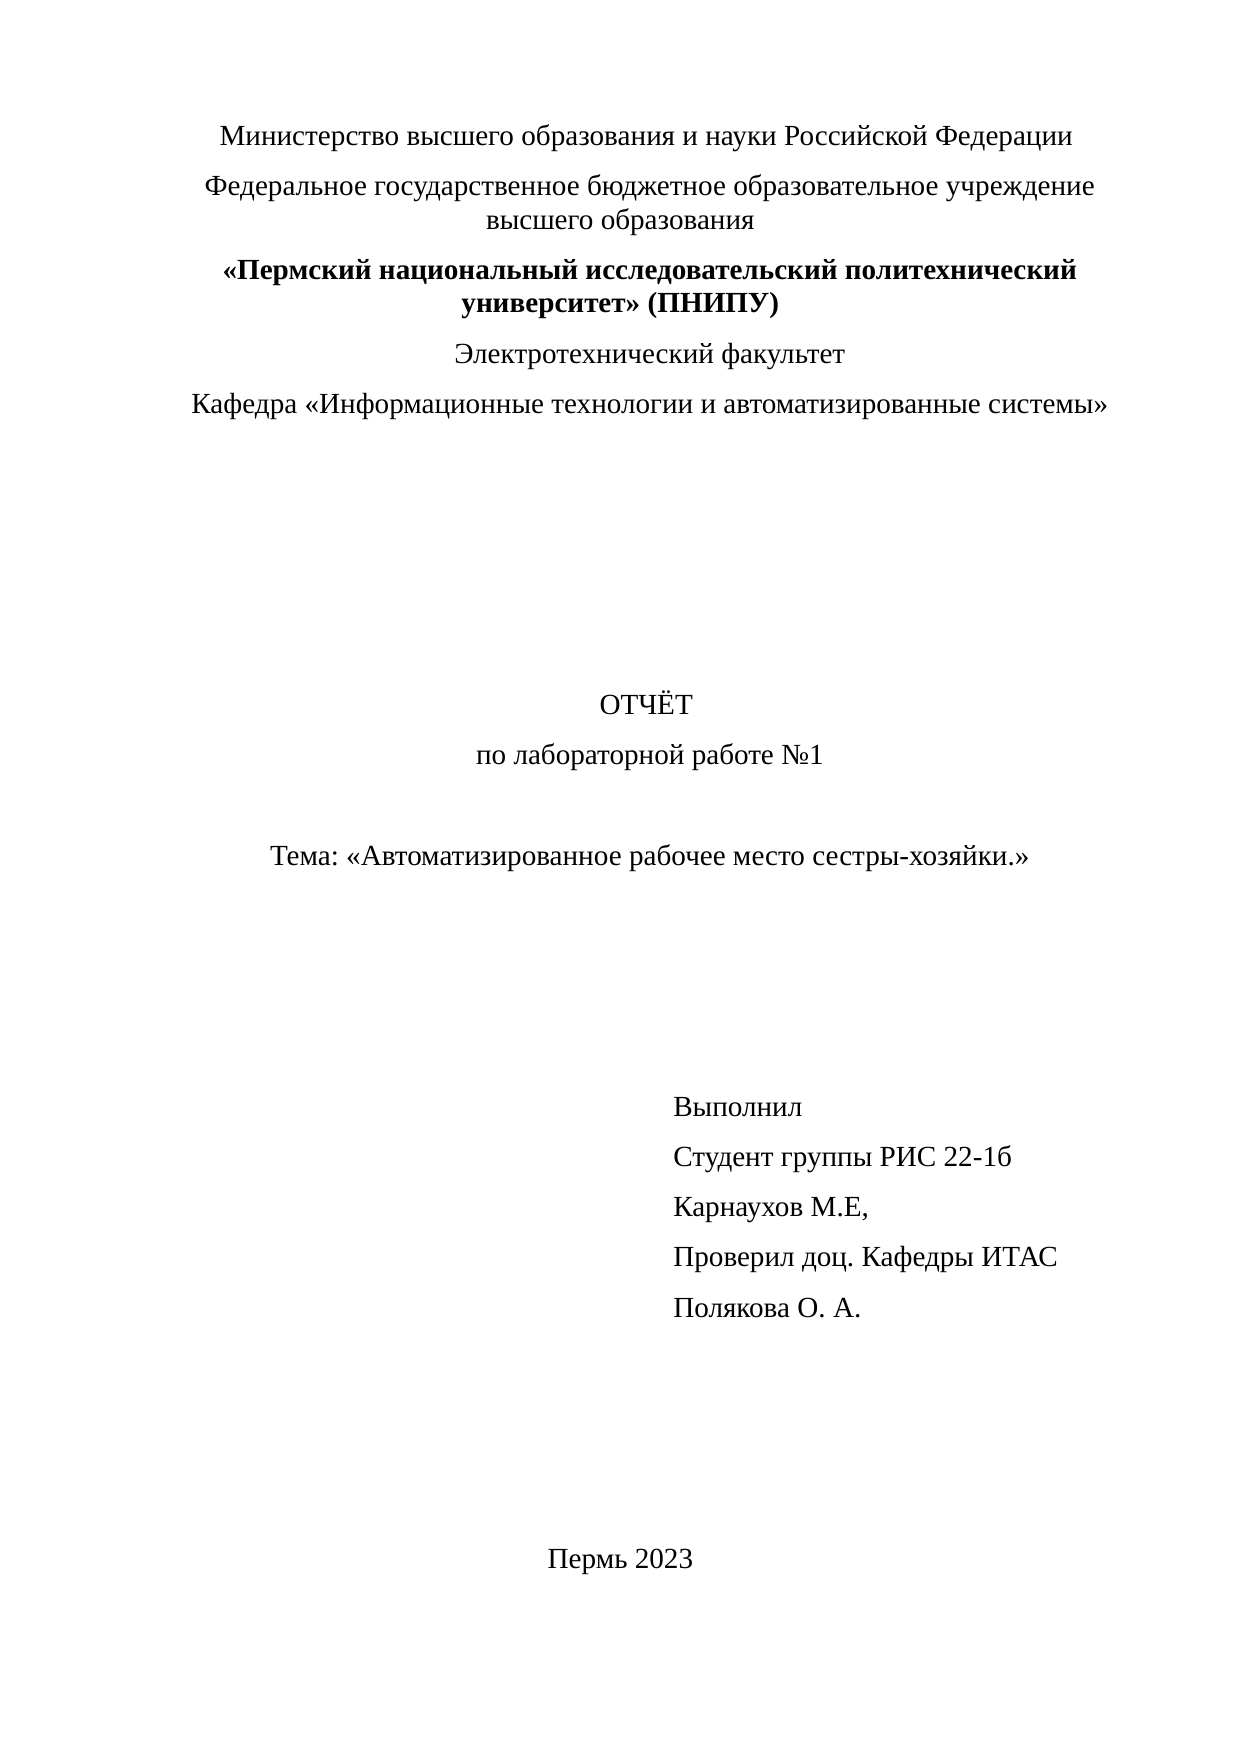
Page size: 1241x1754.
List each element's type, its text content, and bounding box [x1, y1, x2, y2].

text Проверил доц. Кафедры ИТАС [614, 1239, 1122, 1273]
text Выполнил [614, 1089, 1122, 1122]
text Тема: «Автоматизированное рабочее место сестры-хозяйки.» [118, 838, 1122, 871]
text Федеральное государственное бюджетное образовательное учреждение высшего образования [118, 168, 1122, 235]
text Полякова О. А. [614, 1290, 1122, 1323]
text по лабораторной работе №1 [118, 737, 1122, 771]
text Кафедра «Информационные технологии и автоматизированные системы» [118, 386, 1122, 419]
text Электротехнический факультет [118, 336, 1122, 369]
text Студент группы РИС 22-1б [614, 1139, 1122, 1173]
text «Пермский национальный исследовательский политехнический университет» (ПНИПУ) [118, 252, 1122, 319]
text ОТЧЁТ [118, 687, 1122, 721]
text Пермь 2023 [118, 1541, 1122, 1574]
text Карнаухов М.Е, [614, 1189, 1122, 1223]
text Министерство высшего образования и науки Российской Федерации [118, 118, 1122, 152]
